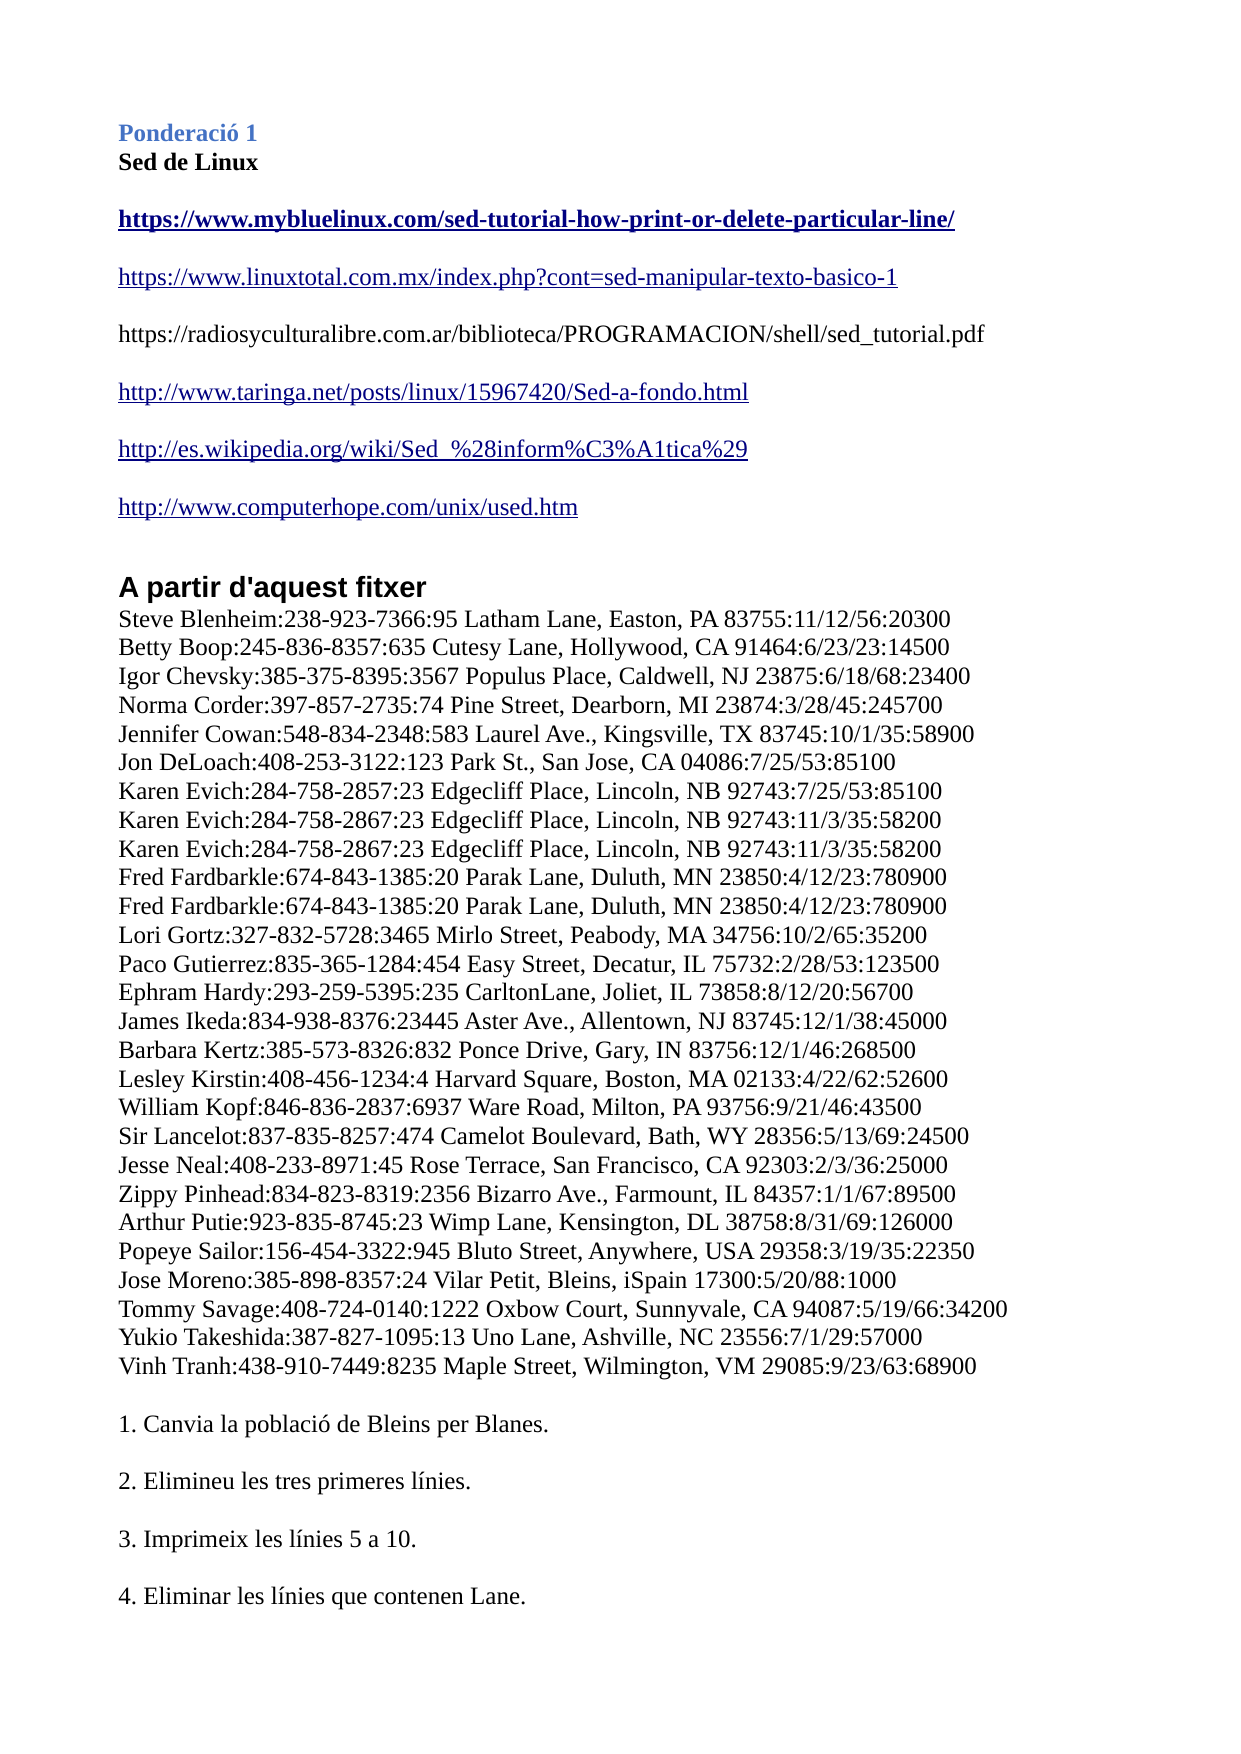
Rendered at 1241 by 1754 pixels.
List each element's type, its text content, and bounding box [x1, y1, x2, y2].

text https://www.linuxtotal.com.mx/index.php?cont=sed-manipular-texto-basico-1 [118, 262, 1122, 291]
subtitle A partir d'aquest fitxer [118, 570, 1122, 604]
text Zippy Pinhead:834-823-8319:2356 Bizarro Ave., Farmount, IL 84357:1/1/67:89500 [118, 1179, 1122, 1207]
text 1. Canvia la població de Bleins per Blanes. [118, 1409, 1122, 1437]
text William Kopf:846-836-2837:6937 Ware Road, Milton, PA 93756:9/21/46:43500 [118, 1092, 1122, 1121]
text Norma Corder:397-857-2735:74 Pine Street, Dearborn, MI 23874:3/28/45:245700 [118, 690, 1122, 719]
text http://www.computerhope.com/unix/used.htm [118, 492, 1122, 521]
text Jose Moreno:385-898-8357:24 Vilar Petit, Bleins, iSpain 17300:5/20/88:1000 [118, 1265, 1122, 1294]
text Lesley Kirstin:408-456-1234:4 Harvard Square, Boston, MA 02133:4/22/62:52600 [118, 1064, 1122, 1092]
text Karen Evich:284-758-2867:23 Edgecliff Place, Lincoln, NB 92743:11/3/35:58200 [118, 834, 1122, 862]
text http://es.wikipedia.org/wiki/Sed_%28inform%C3%A1tica%29 [118, 434, 1122, 463]
text Betty Boop:245-836-8357:635 Cutesy Lane, Hollywood, CA 91464:6/23/23:14500 [118, 632, 1122, 661]
text Sed de Linux [118, 147, 1122, 176]
text Jon DeLoach:408-253-3122:123 Park St., San Jose, CA 04086:7/25/53:85100 [118, 747, 1122, 776]
text Steve Blenheim:238-923-7366:95 Latham Lane, Easton, PA 83755:11/12/56:20300 [118, 604, 1122, 632]
text James Ikeda:834-938-8376:23445 Aster Ave., Allentown, NJ 83745:12/1/38:45000 [118, 1006, 1122, 1035]
text Jesse Neal:408-233-8971:45 Rose Terrace, San Francisco, CA 92303:2/3/36:25000 [118, 1150, 1122, 1179]
text 2. Elimineu les tres primeres línies. [118, 1466, 1122, 1495]
text Arthur Putie:923-835-8745:23 Wimp Lane, Kensington, DL 38758:8/31/69:126000 [118, 1207, 1122, 1236]
text Karen Evich:284-758-2867:23 Edgecliff Place, Lincoln, NB 92743:11/3/35:58200 [118, 805, 1122, 834]
text Fred Fardbarkle:674-843-1385:20 Parak Lane, Duluth, MN 23850:4/12/23:780900 [118, 891, 1122, 920]
text 3. Imprimeix les línies 5 a 10. [118, 1524, 1122, 1552]
text Igor Chevsky:385-375-8395:3567 Populus Place, Caldwell, NJ 23875:6/18/68:23400 [118, 661, 1122, 690]
text Karen Evich:284-758-2857:23 Edgecliff Place, Lincoln, NB 92743:7/25/53:85100 [118, 776, 1122, 805]
text Popeye Sailor:156-454-3322:945 Bluto Street, Anywhere, USA 29358:3/19/35:22350 [118, 1236, 1122, 1265]
text Ponderació 1 [118, 118, 1122, 147]
text Tommy Savage:408-724-0140:1222 Oxbow Court, Sunnyvale, CA 94087:5/19/66:34200 [118, 1294, 1122, 1322]
text https://www.mybluelinux.com/sed-tutorial-how-print-or-delete-particular-line/ [118, 204, 1122, 233]
text Barbara Kertz:385-573-8326:832 Ponce Drive, Gary, IN 83756:12/1/46:268500 [118, 1035, 1122, 1064]
text Paco Gutierrez:835-365-1284:454 Easy Street, Decatur, IL 75732:2/28/53:123500 [118, 949, 1122, 977]
text Vinh Tranh:438-910-7449:8235 Maple Street, Wilmington, VM 29085:9/23/63:68900 [118, 1351, 1122, 1380]
text Yukio Takeshida:387-827-1095:13 Uno Lane, Ashville, NC 23556:7/1/29:57000 [118, 1322, 1122, 1351]
text Sir Lancelot:837-835-8257:474 Camelot Boulevard, Bath, WY 28356:5/13/69:24500 [118, 1121, 1122, 1150]
text Ephram Hardy:293-259-5395:235 CarltonLane, Joliet, IL 73858:8/12/20:56700 [118, 977, 1122, 1006]
text http://www.taringa.net/posts/linux/15967420/Sed-a-fondo.html [118, 377, 1122, 406]
text Jennifer Cowan:548-834-2348:583 Laurel Ave., Kingsville, TX 83745:10/1/35:58900 [118, 719, 1122, 747]
text Lori Gortz:327-832-5728:3465 Mirlo Street, Peabody, MA 34756:10/2/65:35200 [118, 920, 1122, 949]
text https://radiosyculturalibre.com.ar/biblioteca/PROGRAMACION/shell/sed_tutorial.pdf [118, 319, 1122, 348]
text 4. Eliminar les línies que contenen Lane. [118, 1581, 1122, 1610]
text Fred Fardbarkle:674-843-1385:20 Parak Lane, Duluth, MN 23850:4/12/23:780900 [118, 862, 1122, 891]
